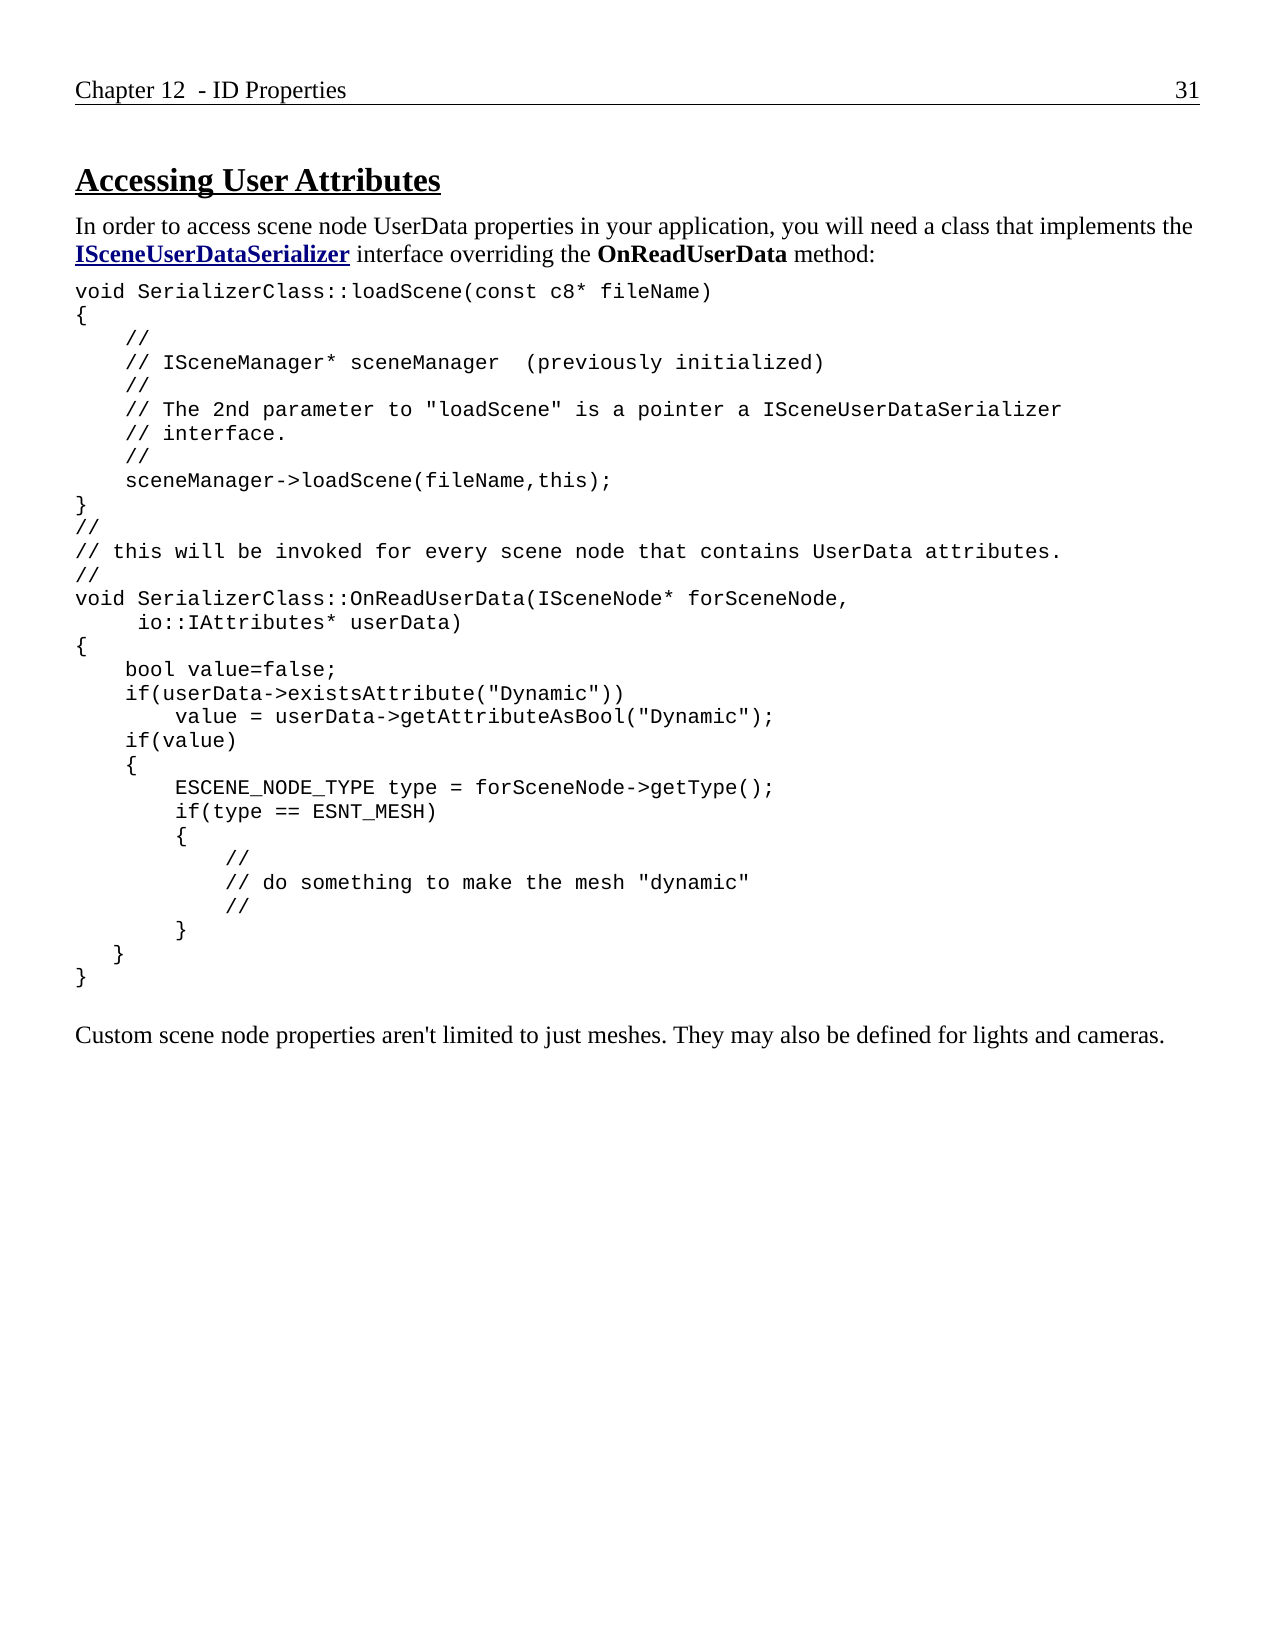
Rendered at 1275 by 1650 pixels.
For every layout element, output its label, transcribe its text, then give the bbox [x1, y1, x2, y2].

text bool value=false; [75, 659, 1200, 683]
text // interface. [75, 423, 1200, 446]
text { [75, 754, 1200, 777]
text // [75, 375, 1200, 399]
text In order to access scene node UserData properties in your application, you will need a class that implements the ISceneUserDataSerializer interface overriding the OnReadUserData method: [75, 211, 1200, 268]
text // [75, 848, 1200, 872]
text io::IAttributes* userData) [75, 612, 1200, 636]
text // [75, 564, 1200, 588]
text value = userData->getAttributeAsBool("Dynamic"); [75, 706, 1200, 730]
text } [75, 494, 1200, 517]
text ESCENE_NODE_TYPE type = forSceneNode->getType(); [75, 777, 1200, 801]
text // [75, 517, 1200, 541]
text // do something to make the mesh "dynamic" [75, 872, 1200, 896]
text Custom scene node properties aren't limited to just meshes. They may also be defined for lights and cameras. [75, 1020, 1200, 1048]
text if(userData->existsAttribute("Dynamic")) [75, 683, 1200, 706]
text // this will be invoked for every scene node that contains UserData attributes. [75, 541, 1200, 564]
text // The 2nd parameter to "loadScene" is a pointer a ISceneUserDataSerializer [75, 399, 1200, 423]
text if(type == ESNT_MESH) [75, 801, 1200, 825]
text if(value) [75, 730, 1200, 754]
text } [75, 919, 1200, 943]
text // [75, 446, 1200, 470]
text { [75, 825, 1200, 848]
text } [75, 967, 1200, 990]
text void SerializerClass::loadScene(const c8* fileName) [75, 281, 1200, 304]
subtitle Accessing User Attributes [75, 160, 1200, 198]
text } [75, 943, 1200, 967]
text // [75, 896, 1200, 919]
text { [75, 304, 1200, 328]
text { [75, 636, 1200, 659]
text sceneManager->loadScene(fileName,this); [75, 470, 1200, 494]
text // [75, 328, 1200, 352]
text // ISceneManager* sceneManager (previously initialized) [75, 352, 1200, 375]
text void SerializerClass::OnReadUserData(ISceneNode* forSceneNode, [75, 588, 1200, 612]
